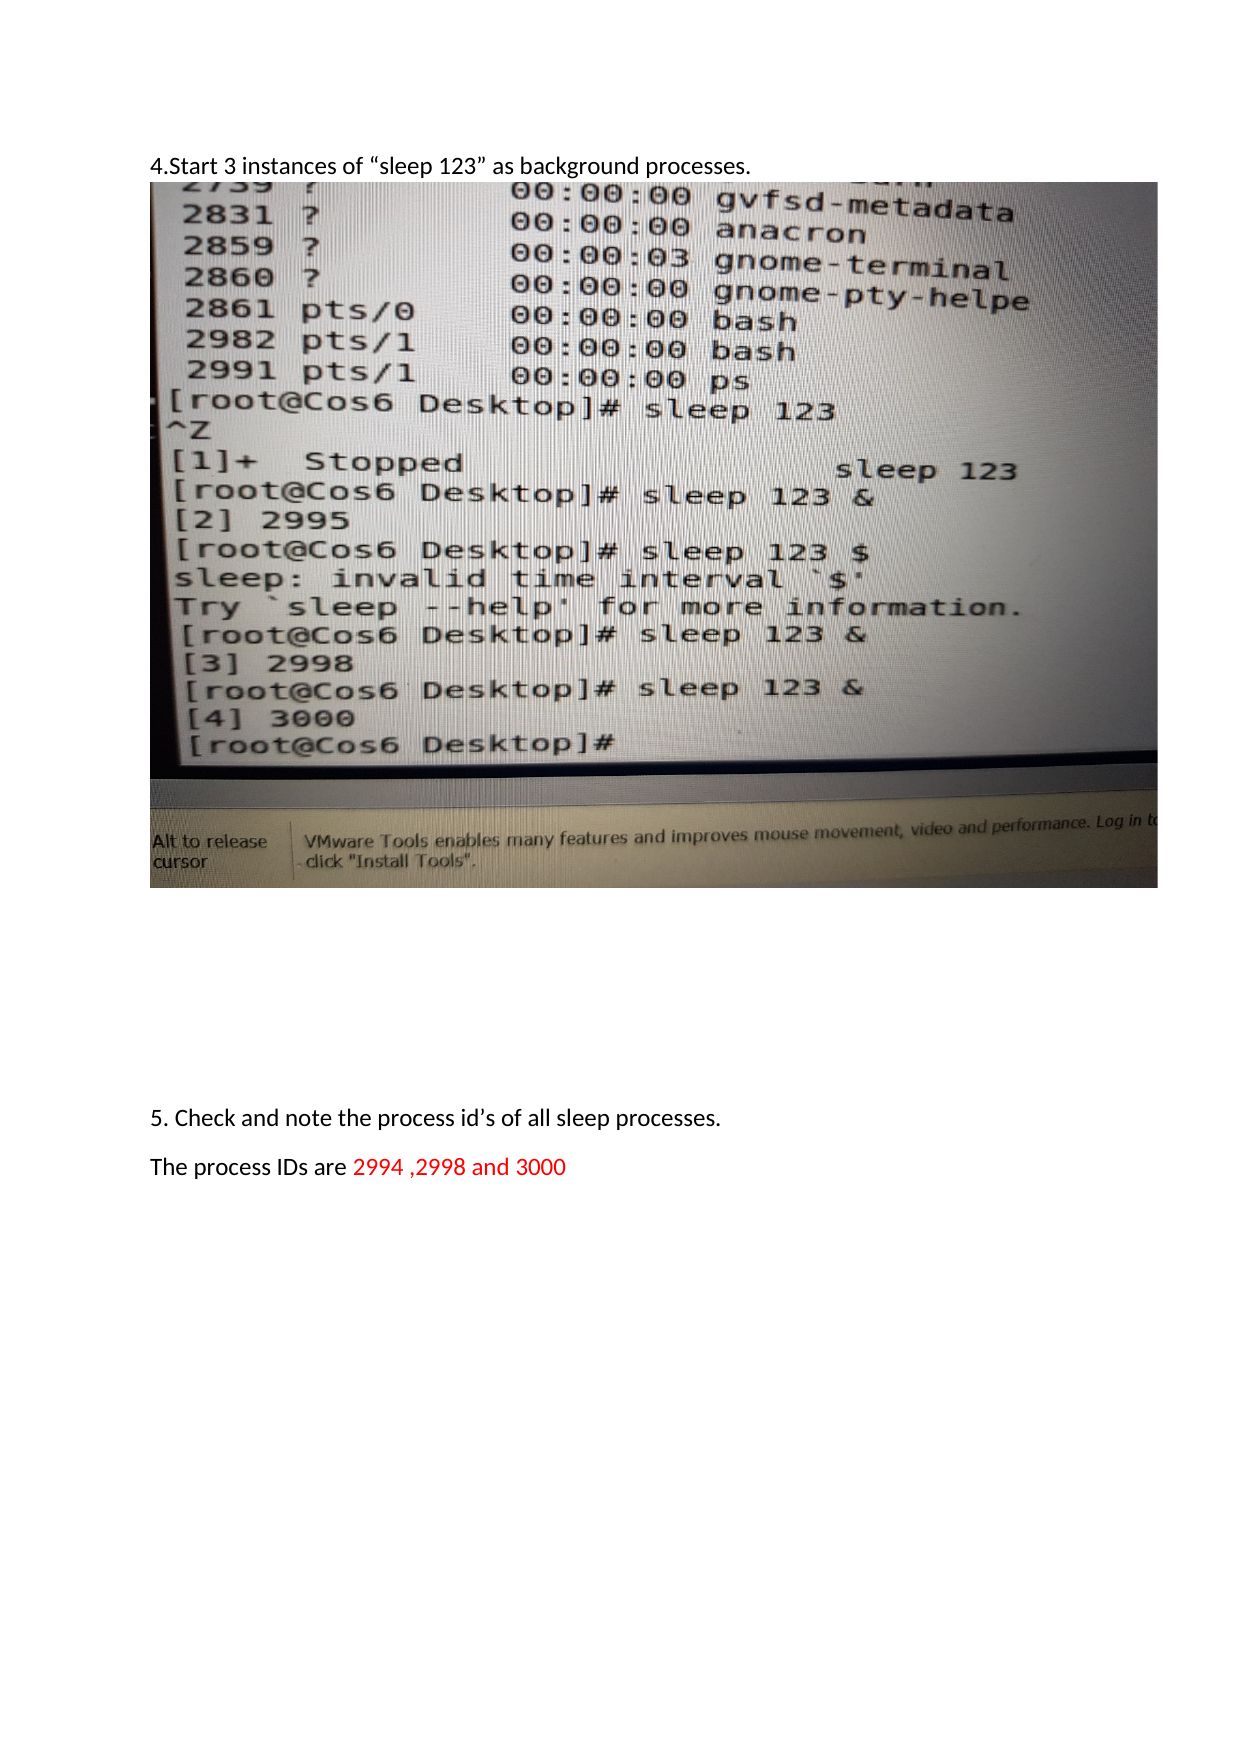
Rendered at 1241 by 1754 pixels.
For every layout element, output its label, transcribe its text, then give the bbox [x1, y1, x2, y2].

text 5. Check and note the process id’s of all sleep processes. [150, 1102, 1090, 1132]
text The process IDs are 2994 ,2998 and 3000 [150, 1151, 1090, 1181]
text 4.Start 3 instances of “sleep 123” as background processes. [150, 150, 1090, 182]
